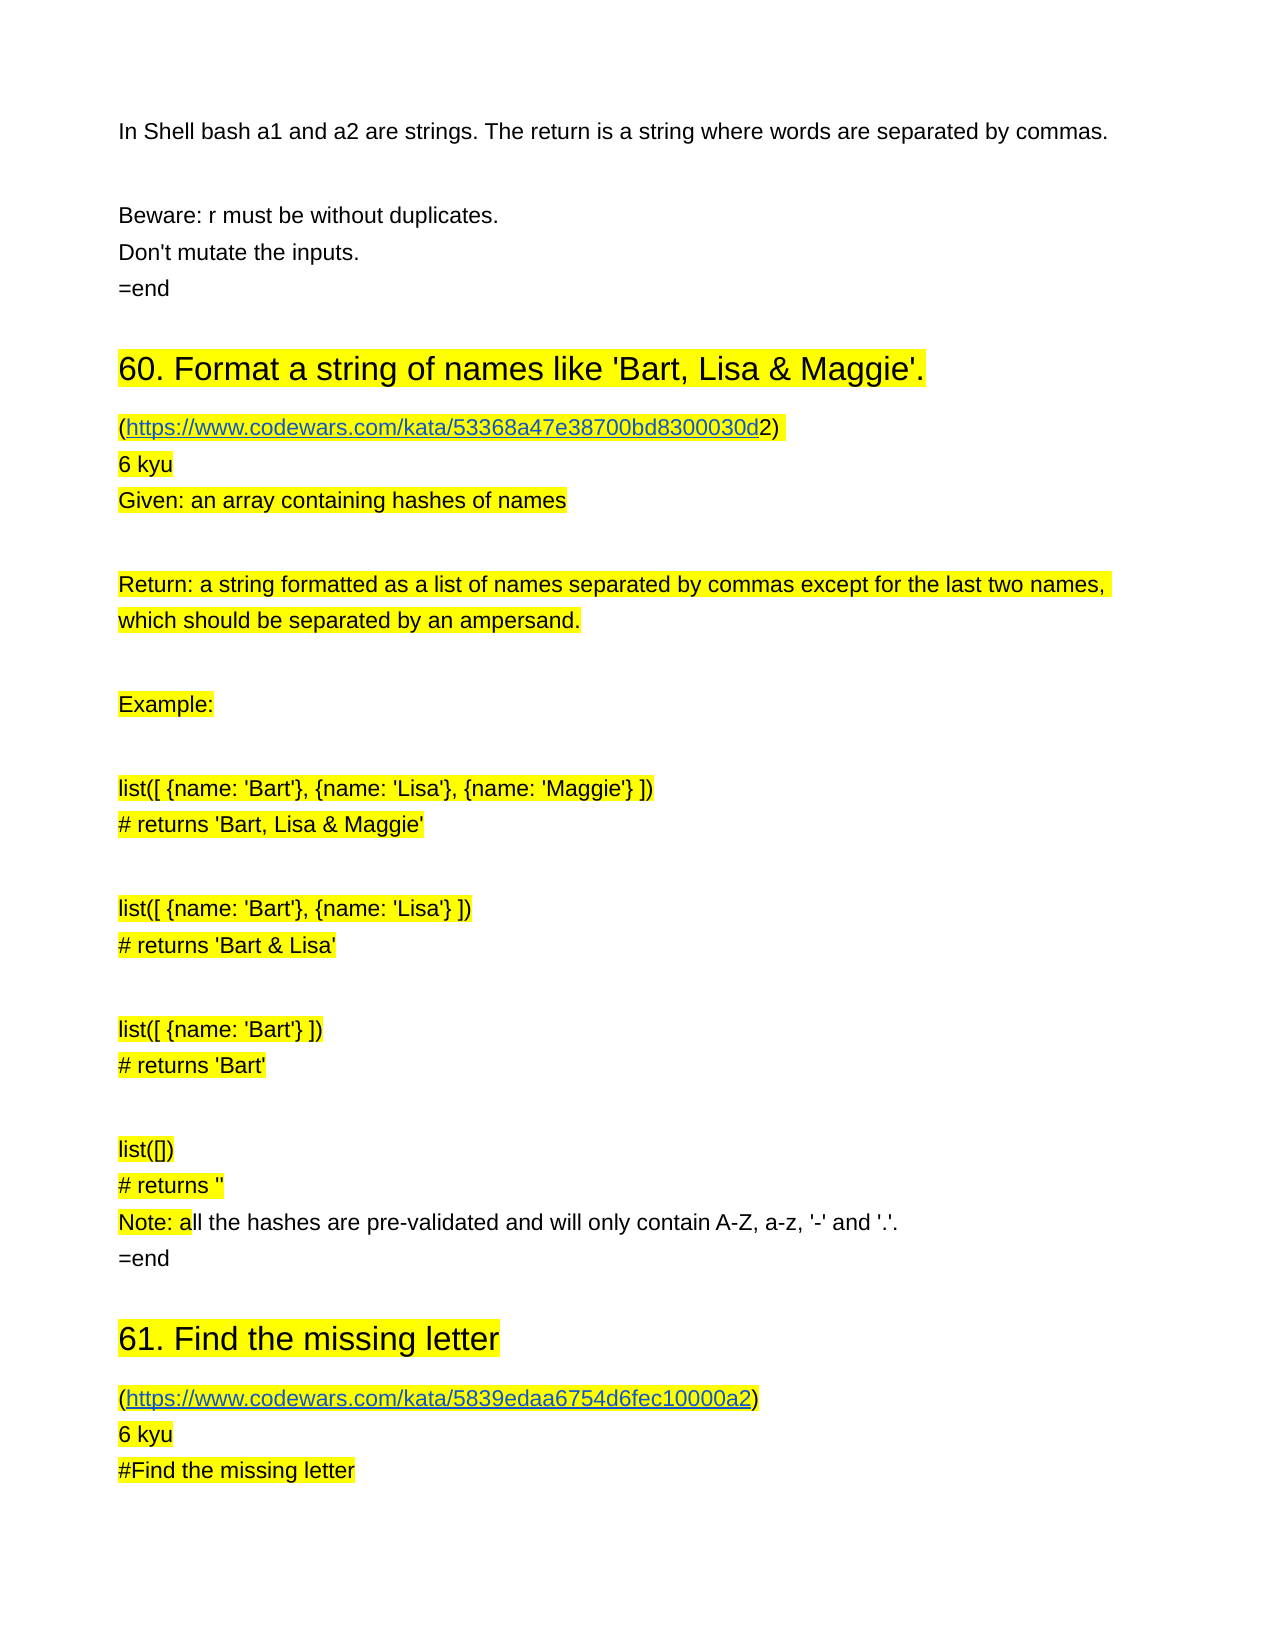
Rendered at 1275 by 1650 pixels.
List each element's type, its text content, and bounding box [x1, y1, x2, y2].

text Note: all the hashes are pre-validated and will only contain A-Z, a-z, '-' and '.'. [118, 1209, 1157, 1235]
text 6 kyu [118, 451, 1157, 477]
text Don't mutate the inputs. [118, 238, 1157, 265]
text # returns 'Bart, Lisa & Maggie' [118, 811, 1157, 838]
text list([ {name: 'Bart'}, {name: 'Lisa'}, {name: 'Maggie'} ]) [118, 775, 1157, 801]
subtitle 60. Format a string of names like 'Bart, Lisa & Maggie'. [118, 349, 1157, 387]
text Example: [118, 691, 1157, 717]
text (https://www.codewars.com/kata/53368a47e38700bd8300030d2) [118, 414, 1157, 441]
text In Shell bash a1 and a2 are strings. The return is a string where words are separated by commas. [118, 118, 1157, 144]
text list([]) [118, 1136, 1157, 1162]
text list([ {name: 'Bart'} ]) [118, 1016, 1157, 1042]
text Beware: r must be without duplicates. [118, 202, 1157, 228]
text =end [118, 1245, 1157, 1271]
text 6 kyu [118, 1421, 1157, 1447]
subtitle 61. Find the missing letter [118, 1319, 1157, 1357]
text Return: a string formatted as a list of names separated by commas except for the last two names, which should be separated by an ampersand. [118, 571, 1157, 633]
text list([ {name: 'Bart'}, {name: 'Lisa'} ]) [118, 895, 1157, 922]
text # returns 'Bart' [118, 1052, 1157, 1078]
text (https://www.codewars.com/kata/5839edaa6754d6fec10000a2) [118, 1384, 1157, 1411]
text # returns 'Bart & Lisa' [118, 932, 1157, 958]
text Given: an array containing hashes of names [118, 487, 1157, 513]
text # returns '' [118, 1172, 1157, 1199]
text =end [118, 275, 1157, 301]
text #Find the missing letter [118, 1457, 1157, 1483]
